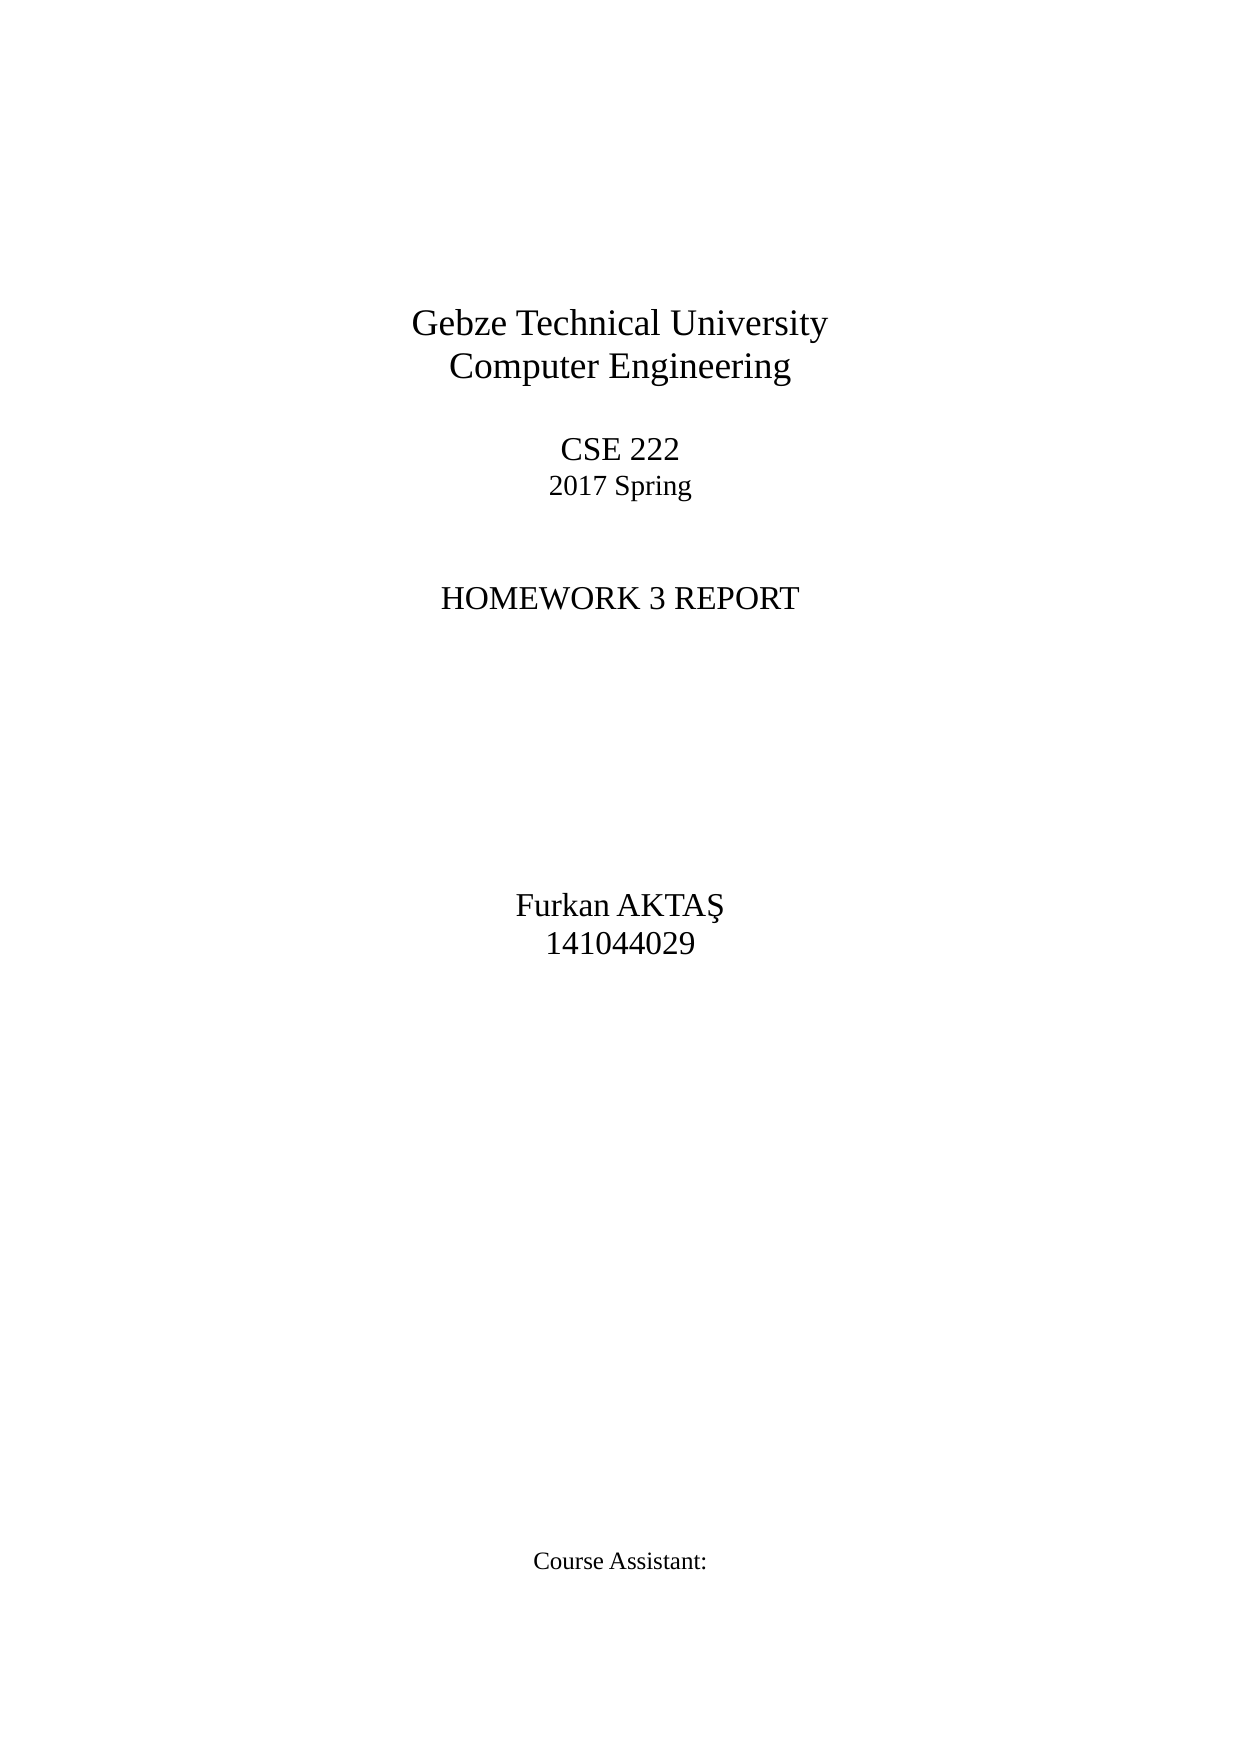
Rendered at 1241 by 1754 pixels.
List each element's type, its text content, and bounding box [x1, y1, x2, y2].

text Furkan AKTAŞ [118, 885, 1122, 923]
text 2017 Spring [118, 468, 1122, 501]
text CSE 222 [118, 429, 1122, 468]
text Gebze Technical University [118, 300, 1122, 343]
text 141044029 [118, 923, 1122, 961]
text Computer Engineering [118, 343, 1122, 386]
text Course Assistant: [118, 1546, 1122, 1575]
text HOMEWORK 3 REPORT [118, 578, 1122, 616]
